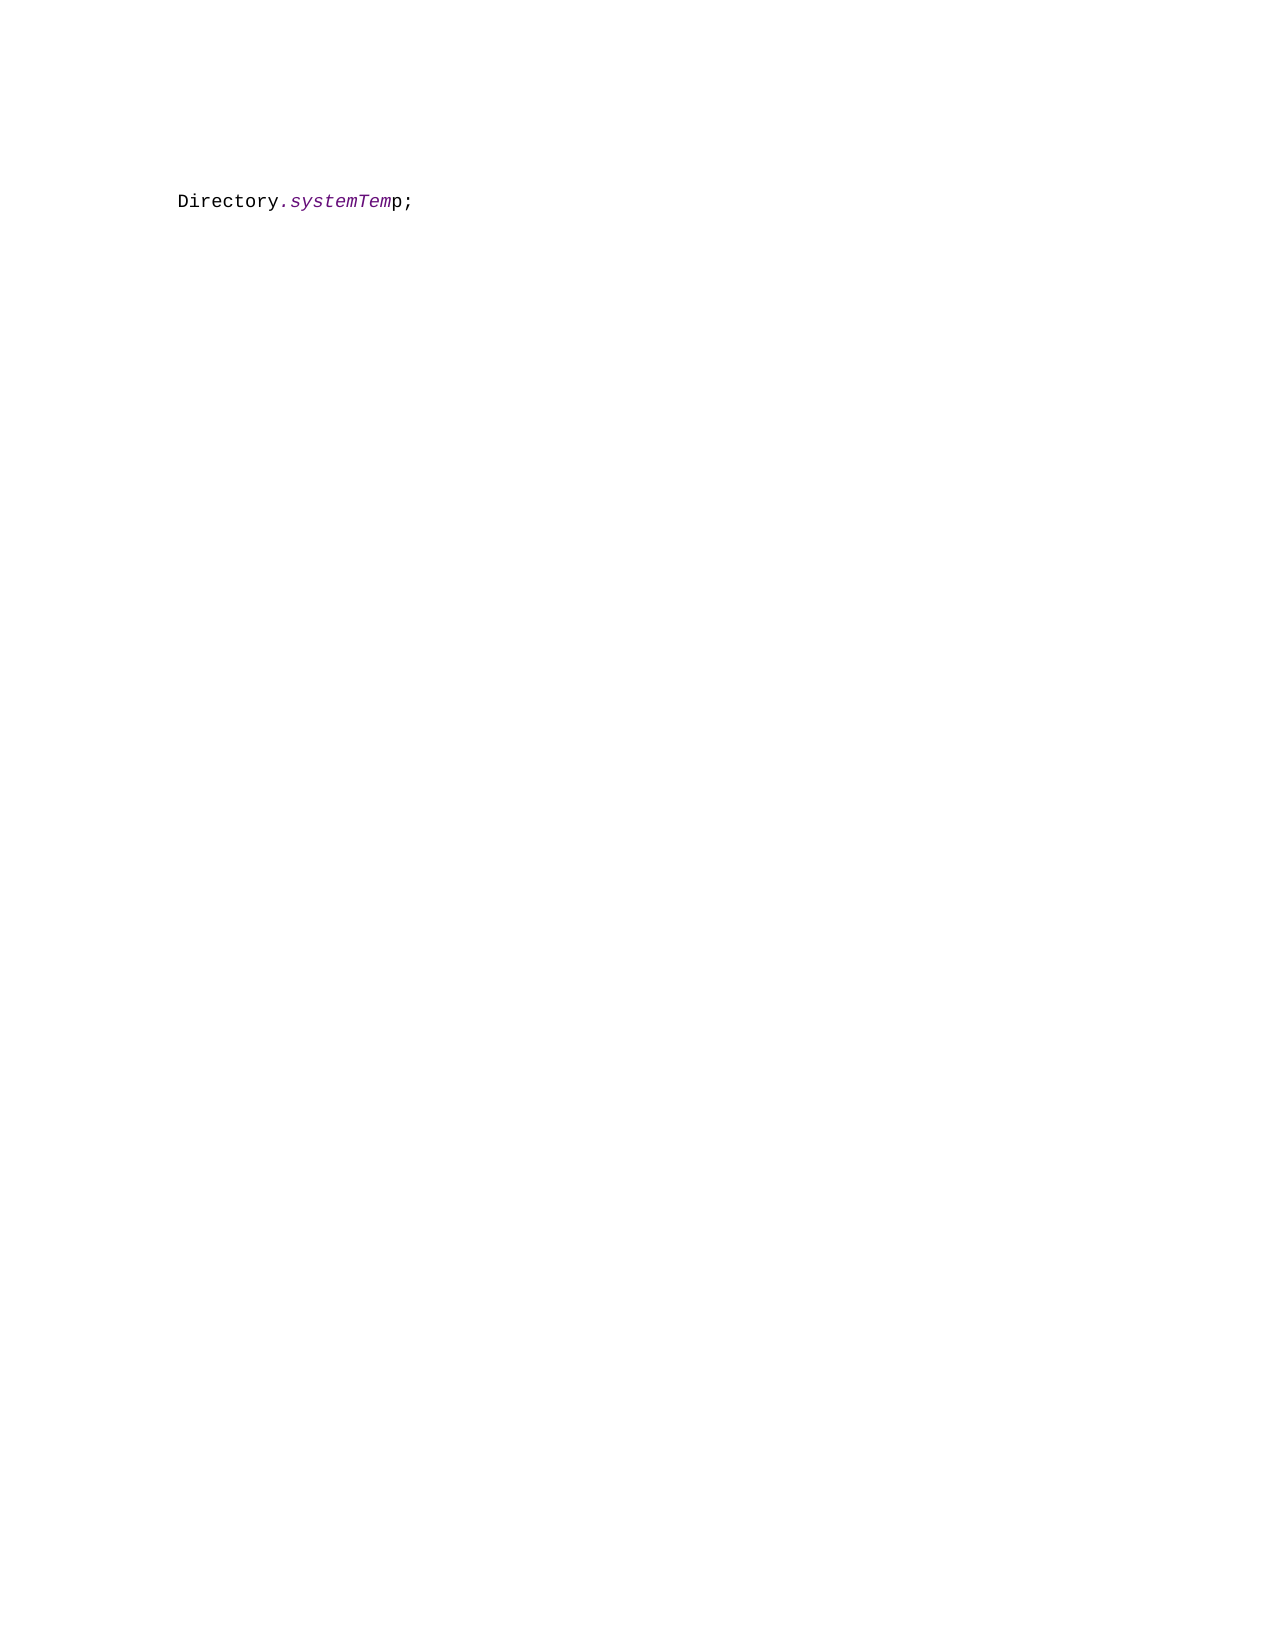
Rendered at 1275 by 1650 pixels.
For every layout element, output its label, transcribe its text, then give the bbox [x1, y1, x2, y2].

text Directory.systemTemp; [177, 192, 1098, 213]
